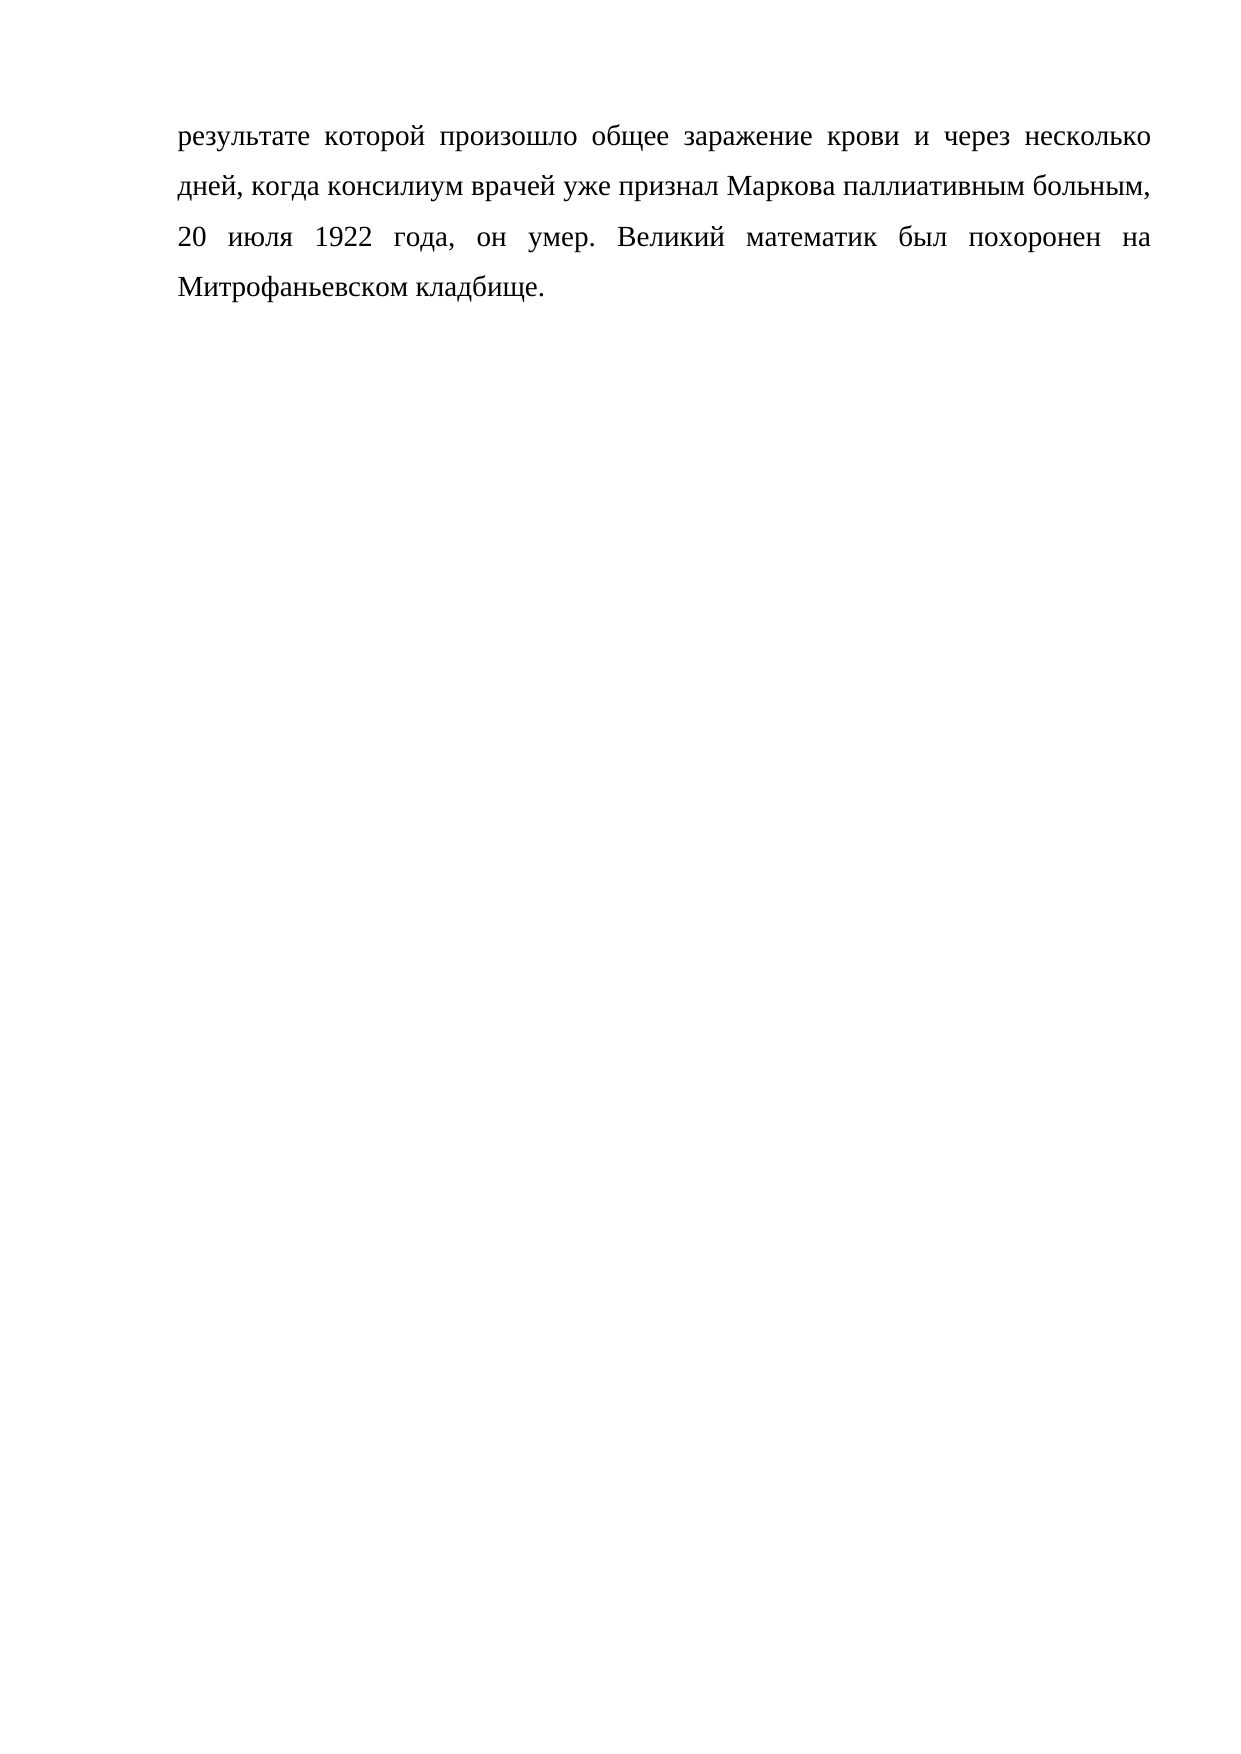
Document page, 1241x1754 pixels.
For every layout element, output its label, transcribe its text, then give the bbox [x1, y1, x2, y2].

text результате которой произошло общее заражение крови и через несколько дней, когда консилиум врачей уже признал Маркова паллиативным больным, 20 июля 1922 года, он умер. Великий математик был похоронен на Митрофаньевском кладбище. [177, 118, 1152, 303]
